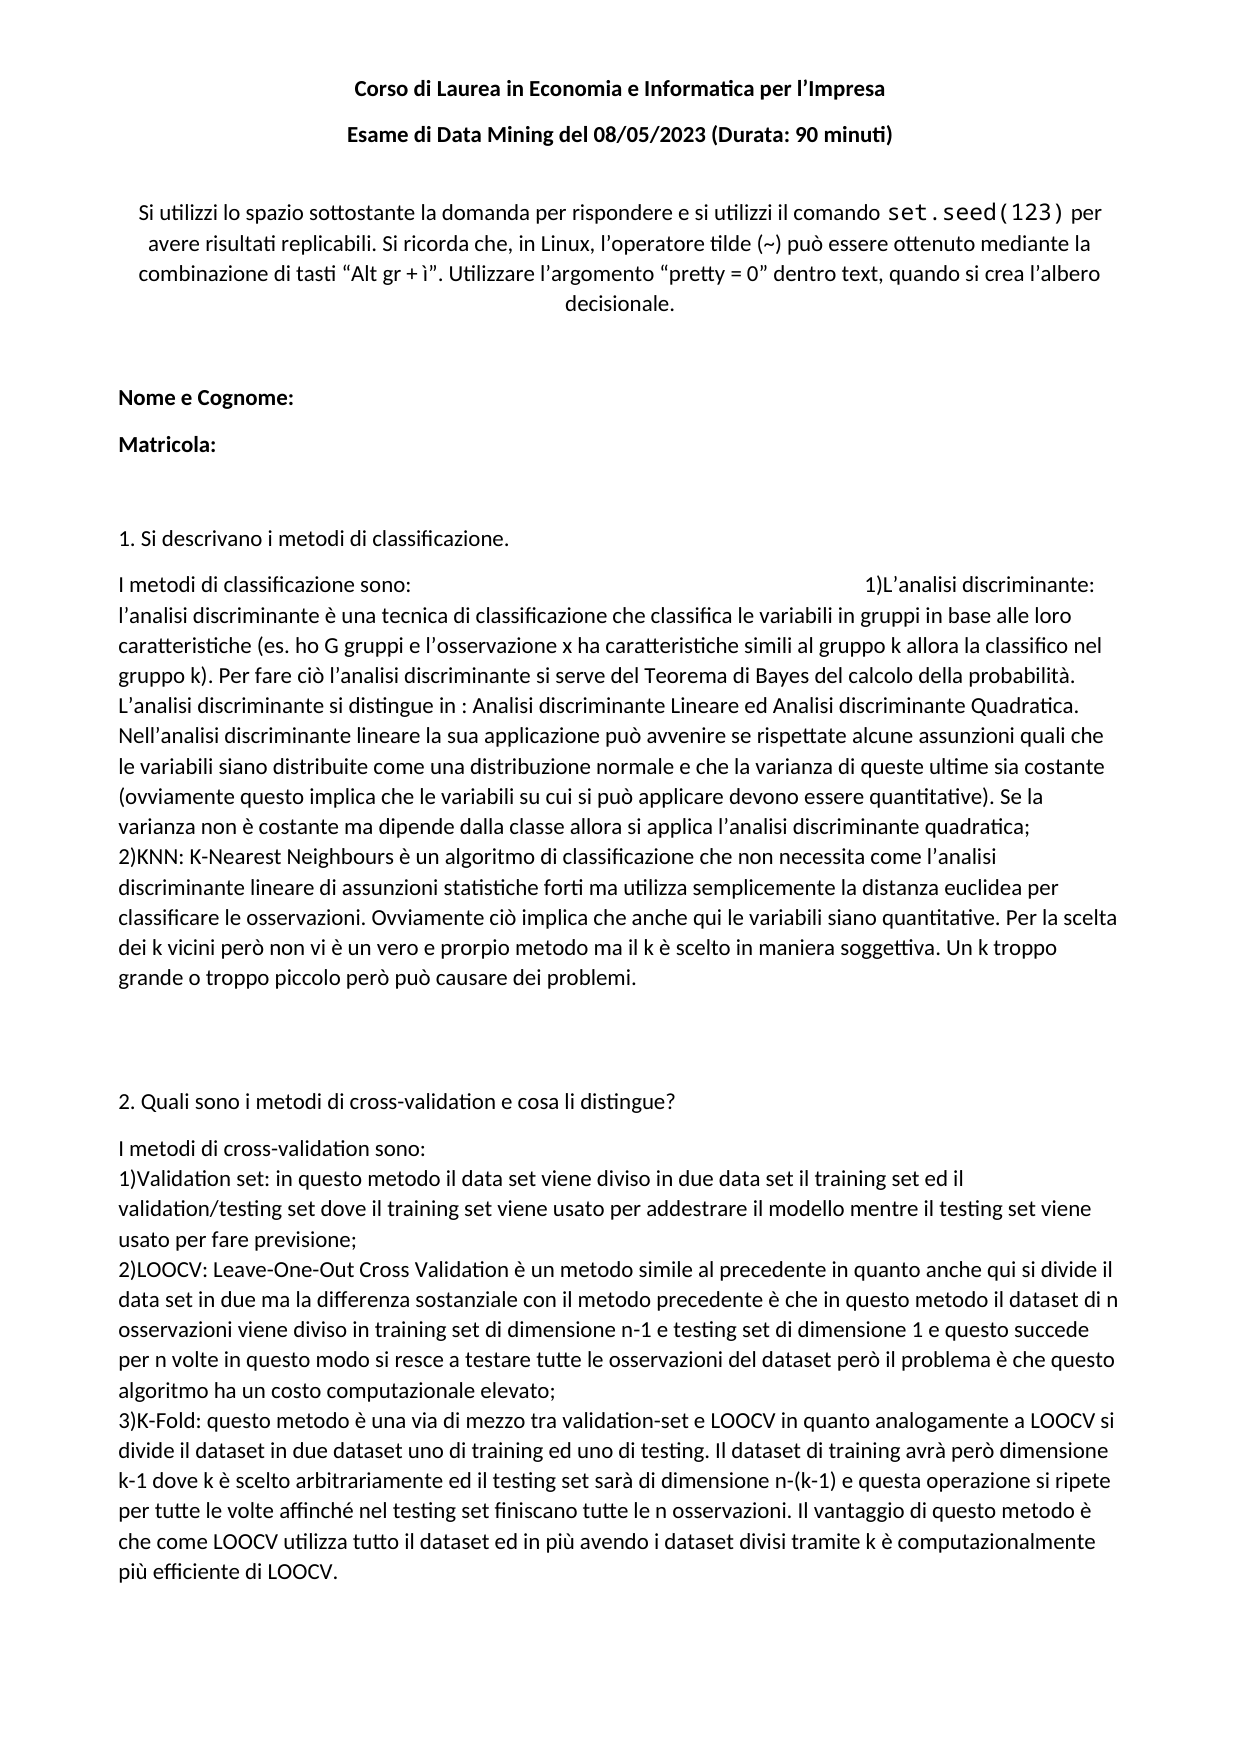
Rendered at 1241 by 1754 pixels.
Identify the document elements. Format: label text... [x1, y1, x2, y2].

text Nome e Cognome: [118, 383, 1122, 411]
text Si utilizzi lo spazio sottostante la domanda per rispondere e si utilizzi il comando set.seed(123) per avere risultati replicabili. Si ricorda che, in Linux, l’operatore tilde (~) può essere ottenuto mediante la combinazione di tasti “Alt gr + ì”. Utilizzare l’argomento “pretty = 0” dentro text, quando si crea l’albero decisionale. [118, 196, 1122, 317]
text 1. Si descrivano i metodi di classificazione. [118, 524, 1122, 552]
text Matricola: [118, 430, 1122, 458]
text I metodi di cross-validation sono: 1)Validation set: in questo metodo il data set viene diviso in due data set il training set ed il validation/testing set dove il training set viene usato per addestrare il modello mentre il testing set viene usato per fare previsione; 2)LOOCV: Leave-One-Out Cross Validation è un metodo simile al precedente in quanto anche qui si divide il data set in due ma la differenza sostanziale con il metodo precedente è che in questo metodo il dataset di n osservazioni viene diviso in training set di dimensione n-1 e testing set di dimensione 1 e questo succede per n volte in questo modo si resce a testare tutte le osservazioni del dataset però il problema è che questo algoritmo ha un costo computazionale elevato; 3)K-Fold: questo metodo è una via di mezzo tra validation-set e LOOCV in quanto analogamente a LOOCV si divide il dataset in due dataset uno di training ed uno di testing. Il dataset di training avrà però dimensione k-1 dove k è scelto arbitrariamente ed il testing set sarà di dimensione n-(k-1) e questa operazione si ripete per tutte le volte affinché nel testing set finiscano tutte le n osservazioni. Il vantaggio di questo metodo è che come LOOCV utilizza tutto il dataset ed in più avendo i dataset divisi tramite k è computazionalmente più efficiente di LOOCV. [118, 1134, 1122, 1585]
text I metodi di classificazione sono: 1)L’analisi discriminante: l’analisi discriminante è una tecnica di classificazione che classifica le variabili in gruppi in base alle loro caratteristiche (es. ho G gruppi e l’osservazione x ha caratteristiche simili al gruppo k allora la classifico nel gruppo k). Per fare ciò l’analisi discriminante si serve del Teorema di Bayes del calcolo della probabilità. L’analisi discriminante si distingue in : Analisi discriminante Lineare ed Analisi discriminante Quadratica. Nell’analisi discriminante lineare la sua applicazione può avvenire se rispettate alcune assunzioni quali che le variabili siano distribuite come una distribuzione normale e che la varianza di queste ultime sia costante (ovviamente questo implica che le variabili su cui si può applicare devono essere quantitative). Se la varianza non è costante ma dipende dalla classe allora si applica l’analisi discriminante quadratica; 2)KNN: K-Nearest Neighbours è un algoritmo di classificazione che non necessita come l’analisi discriminante lineare di assunzioni statistiche forti ma utilizza semplicemente la distanza euclidea per classificare le osservazioni. Ovviamente ciò implica che anche qui le variabili siano quantitative. Per la scelta dei k vicini però non vi è un vero e prorpio metodo ma il k è scelto in maniera soggettiva. Un k troppo grande o troppo piccolo però può causare dei problemi. [118, 571, 1122, 1022]
text 2. Quali sono i metodi di cross-validation e cosa li distingue? [118, 1087, 1122, 1115]
